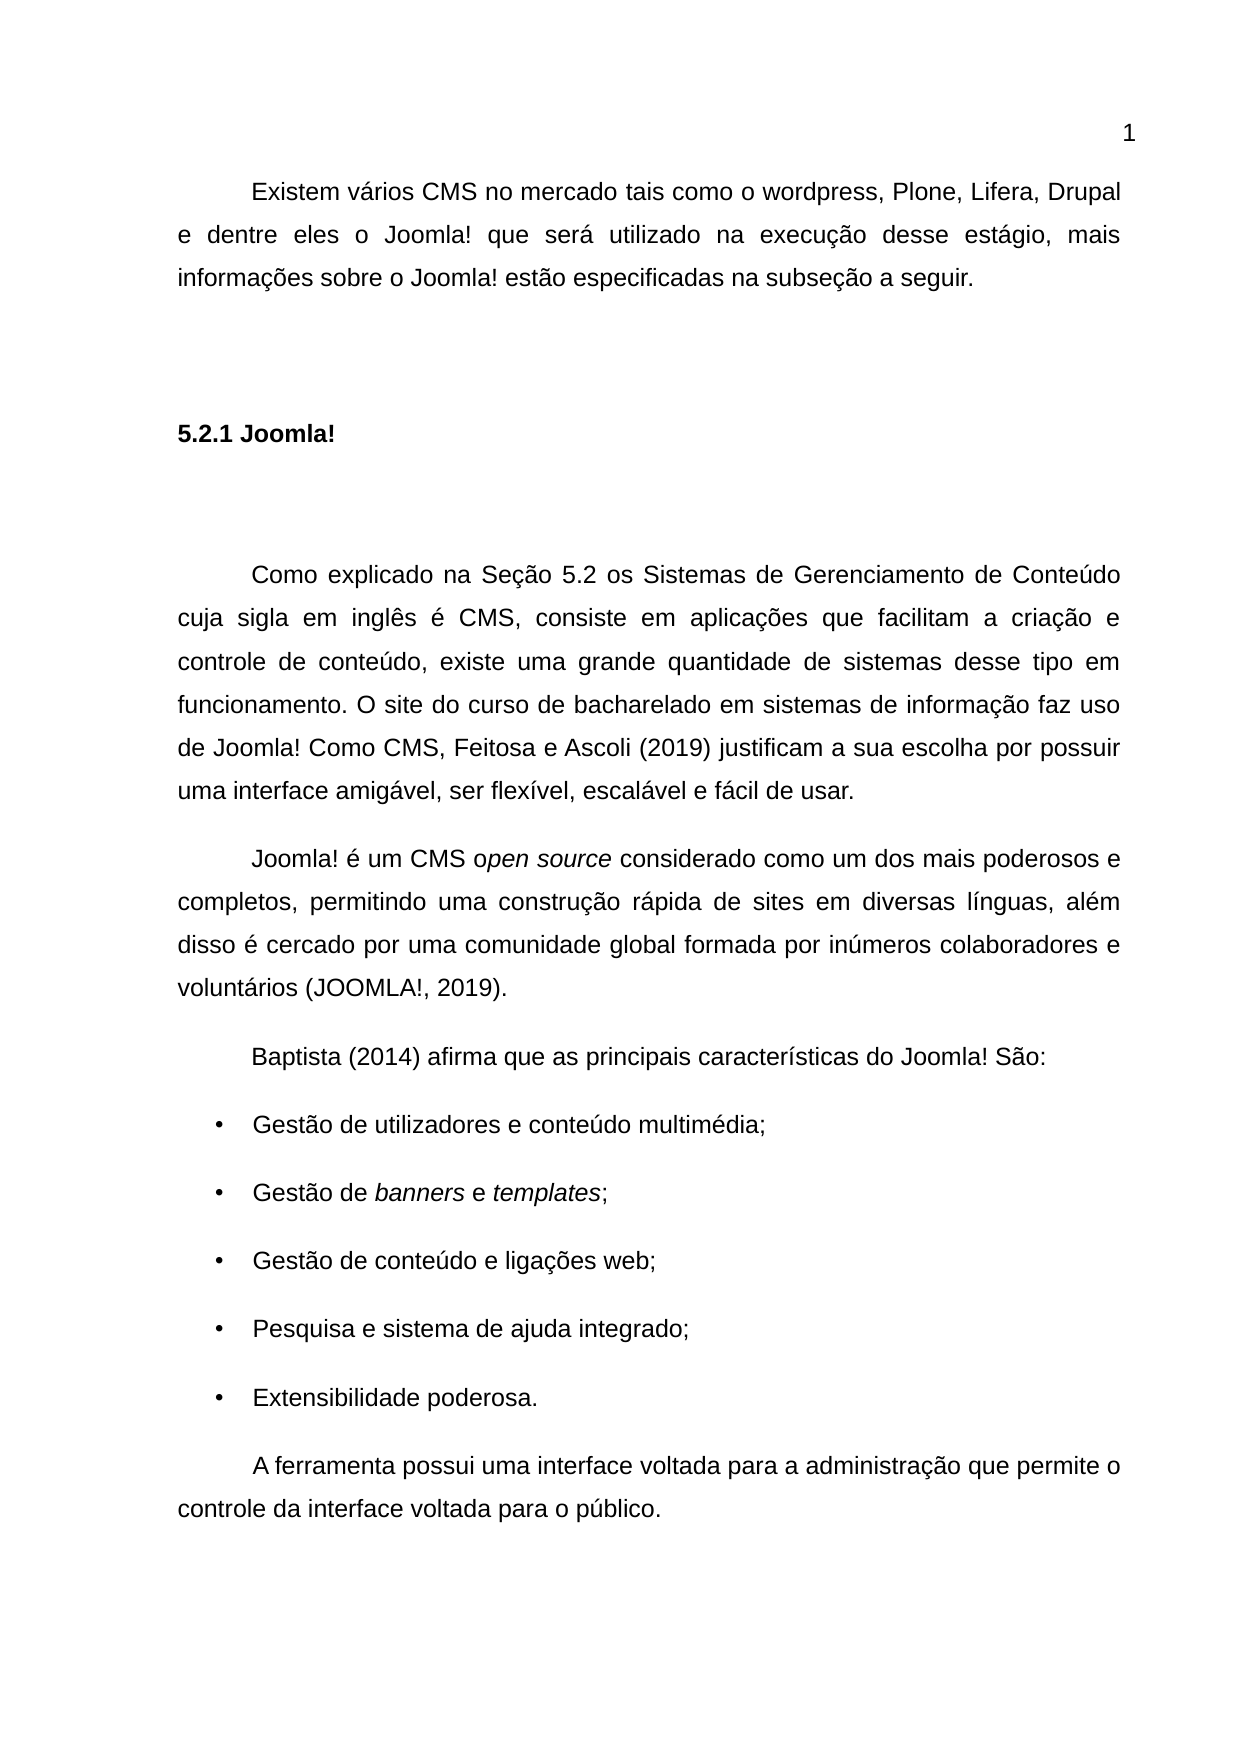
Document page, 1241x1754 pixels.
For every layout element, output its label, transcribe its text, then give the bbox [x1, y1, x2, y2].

list Gestão de conteúdo e ligações web; [215, 1246, 1122, 1275]
text Existem vários CMS no mercado tais como o wordpress, Plone, Lifera, Drupal e dentre eles o Joomla! que será utilizado na execução desse estágio, mais informações sobre o Joomla! estão especificadas na subseção a seguir. [177, 177, 1122, 292]
text Joomla! é um CMS open source considerado como um dos mais poderosos e completos, permitindo uma construção rápida de sites em diversas línguas, além disso é cercado por uma comunidade global formada por inúmeros colaboradores e voluntários (JOOMLA!, 2019). [177, 844, 1122, 1002]
text Baptista (2014) afirma que as principais características do Joomla! São: [177, 1042, 1122, 1070]
list Gestão de utilizadores e conteúdo multimédia; [215, 1110, 1122, 1138]
list Pesquisa e sistema de ajuda integrado; [215, 1314, 1122, 1343]
list Extensibilidade poderosa. [215, 1383, 1122, 1411]
text Como explicado na Seção 5.2 os Sistemas de Gerenciamento de Conteúdo cuja sigla em inglês é CMS, consiste em aplicações que facilitam a criação e controle de conteúdo, existe uma grande quantidade de sistemas desse tipo em funcionamento. O site do curso de bacharelado em sistemas de informação faz uso de Joomla! Como CMS, Feitosa e Ascoli (2019) justificam a sua escolha por possuir uma interface amigável, ser flexível, escalável e fácil de usar. [177, 560, 1122, 805]
list Gestão de banners e templates; [215, 1178, 1122, 1207]
subtitle 5.2.1 Joomla! [177, 419, 1122, 448]
text A ferramenta possui uma interface voltada para a administração que permite o controle da interface voltada para o público. [177, 1451, 1122, 1523]
